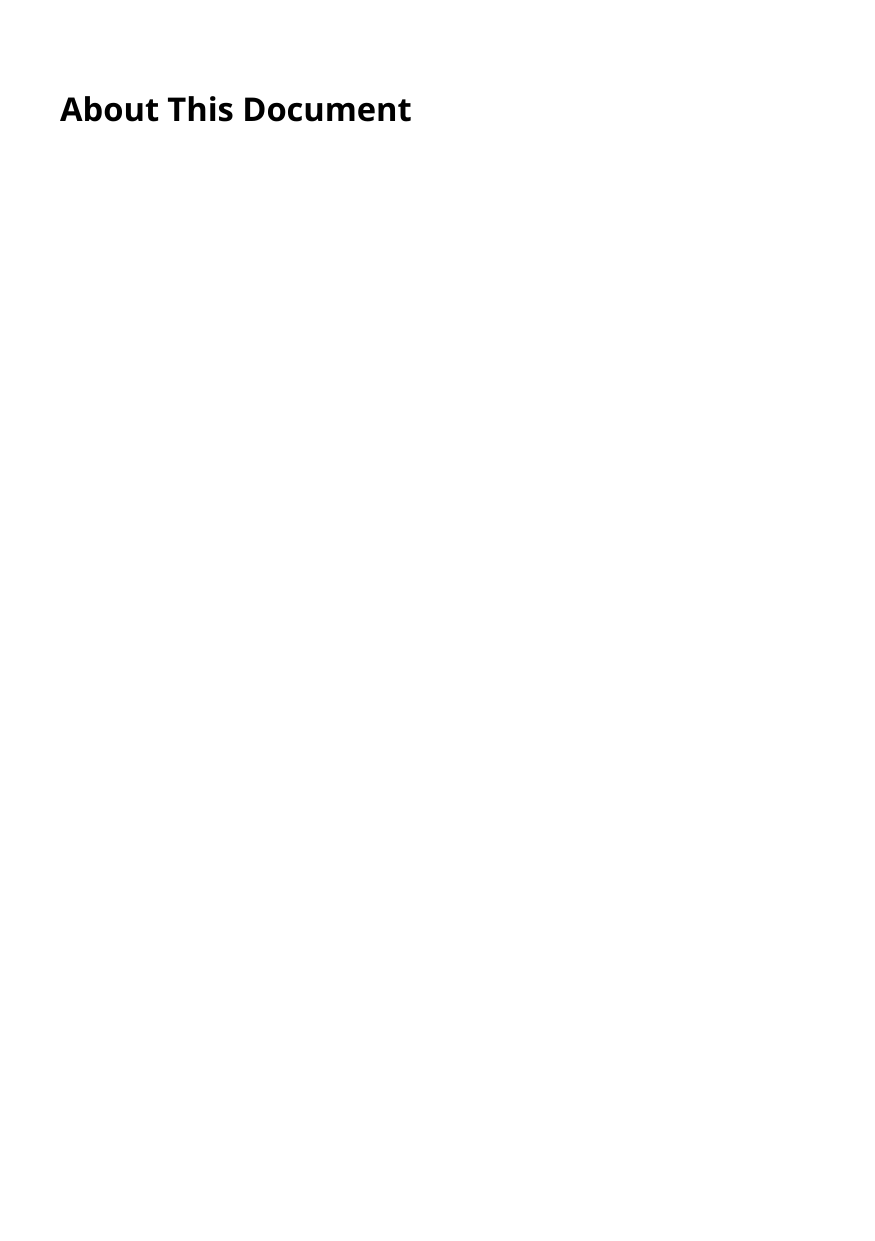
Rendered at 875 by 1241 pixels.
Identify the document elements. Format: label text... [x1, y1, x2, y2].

subtitle About This Document [60, 87, 754, 131]
